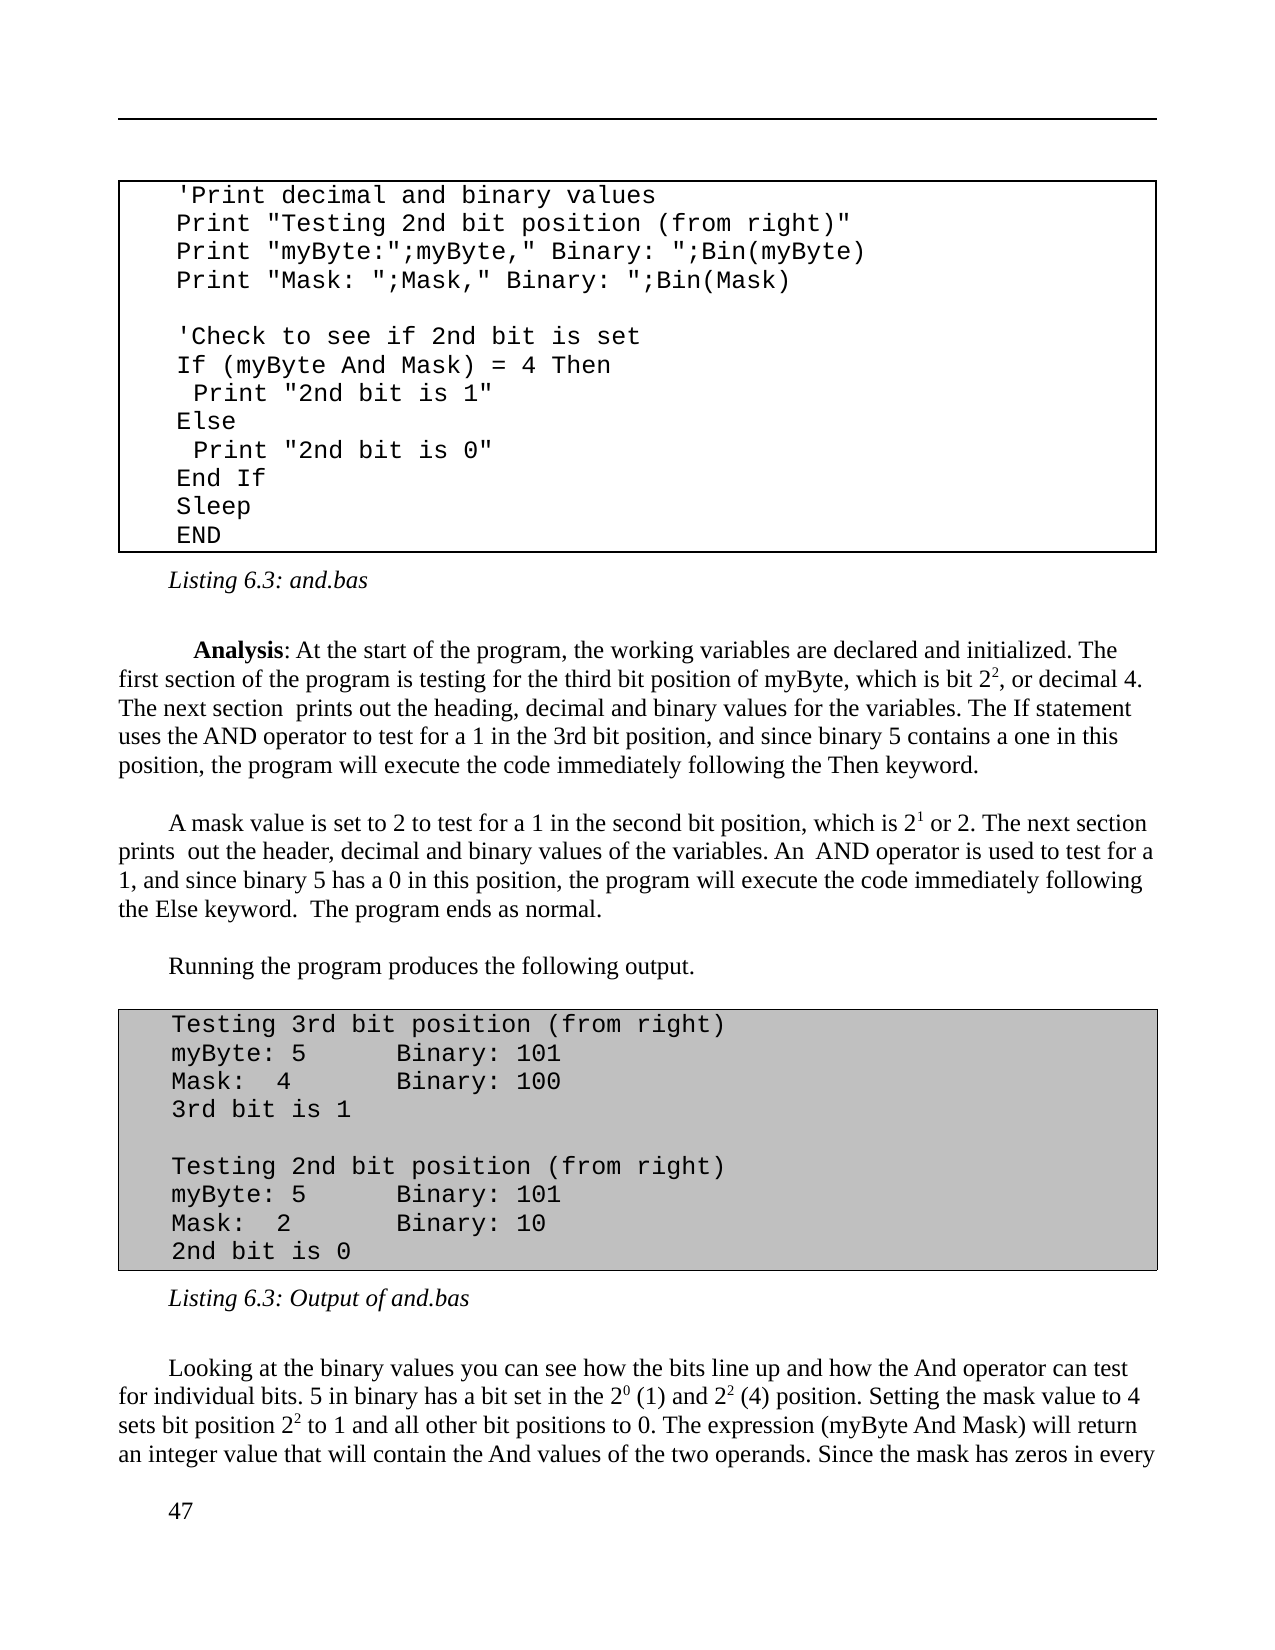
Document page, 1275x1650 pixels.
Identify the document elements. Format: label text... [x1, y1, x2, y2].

text 'Print decimal and binary values [120, 182, 1155, 208]
text Looking at the binary values you can see how the bits line up and how the And operator can test for individual bits. 5 in binary has a bit set in the 20 (1) and 22 (4) position. Setting the mask value to 4 sets bit position 22 to 1 and all other bit positions to 0. The expression (myByte And Mask) will return an integer value that will contain the And values of the two operands. Since the mask has zeros in every [118, 1353, 1157, 1468]
text If (myByte And Mask) = 4 Then [120, 350, 1155, 378]
text Mask: 4 Binary: 100 [119, 1066, 1157, 1094]
text Print "myByte:";myByte," Binary: ";Bin(myByte) [120, 237, 1155, 265]
text 3rd bit is 1 [119, 1094, 1157, 1122]
text Running the program produces the following output. [118, 951, 1157, 980]
text Else [120, 407, 1155, 435]
text Analysis: At the start of the program, the working variables are declared and initialized. The first section of the program is testing for the third bit position of myByte, which is bit 22, or decimal 4. The next section prints out the heading, decimal and binary values for the variables. The If statement uses the AND operator to test for a 1 in the 3rd bit position, and since binary 5 contains a one in this position, the program will execute the code immediately following the Then keyword. [118, 635, 1157, 779]
text Testing 2nd bit position (from right) [119, 1151, 1157, 1179]
text 'Check to see if 2nd bit is set [120, 322, 1155, 350]
text Testing 3rd bit position (from right) [119, 1010, 1157, 1037]
text Print "Mask: ";Mask," Binary: ";Bin(Mask) [120, 265, 1155, 296]
text myByte: 5 Binary: 101 [119, 1179, 1157, 1207]
text Print "2nd bit is 1" [120, 378, 1155, 407]
text Sleep [120, 492, 1155, 520]
text End If [120, 463, 1155, 492]
text A mask value is set to 2 to test for a 1 in the second bit position, which is 21 or 2. The next section prints out the header, decimal and binary values of the variables. An AND operator is used to test for a 1, and since binary 5 has a 0 in this position, the program will execute the code immediately following the Else keyword. The program ends as normal. [118, 808, 1157, 923]
text END [120, 520, 1155, 551]
text Mask: 2 Binary: 10 [119, 1207, 1157, 1236]
text 2nd bit is 0 [119, 1236, 1157, 1270]
text Print "Testing 2nd bit position (from right)" [120, 208, 1155, 237]
text Listing 6.3: Output of and.bas [118, 1283, 1157, 1311]
text myByte: 5 Binary: 101 [119, 1037, 1157, 1066]
text Print "2nd bit is 0" [120, 435, 1155, 463]
text Listing 6.3: and.bas [118, 565, 1157, 594]
